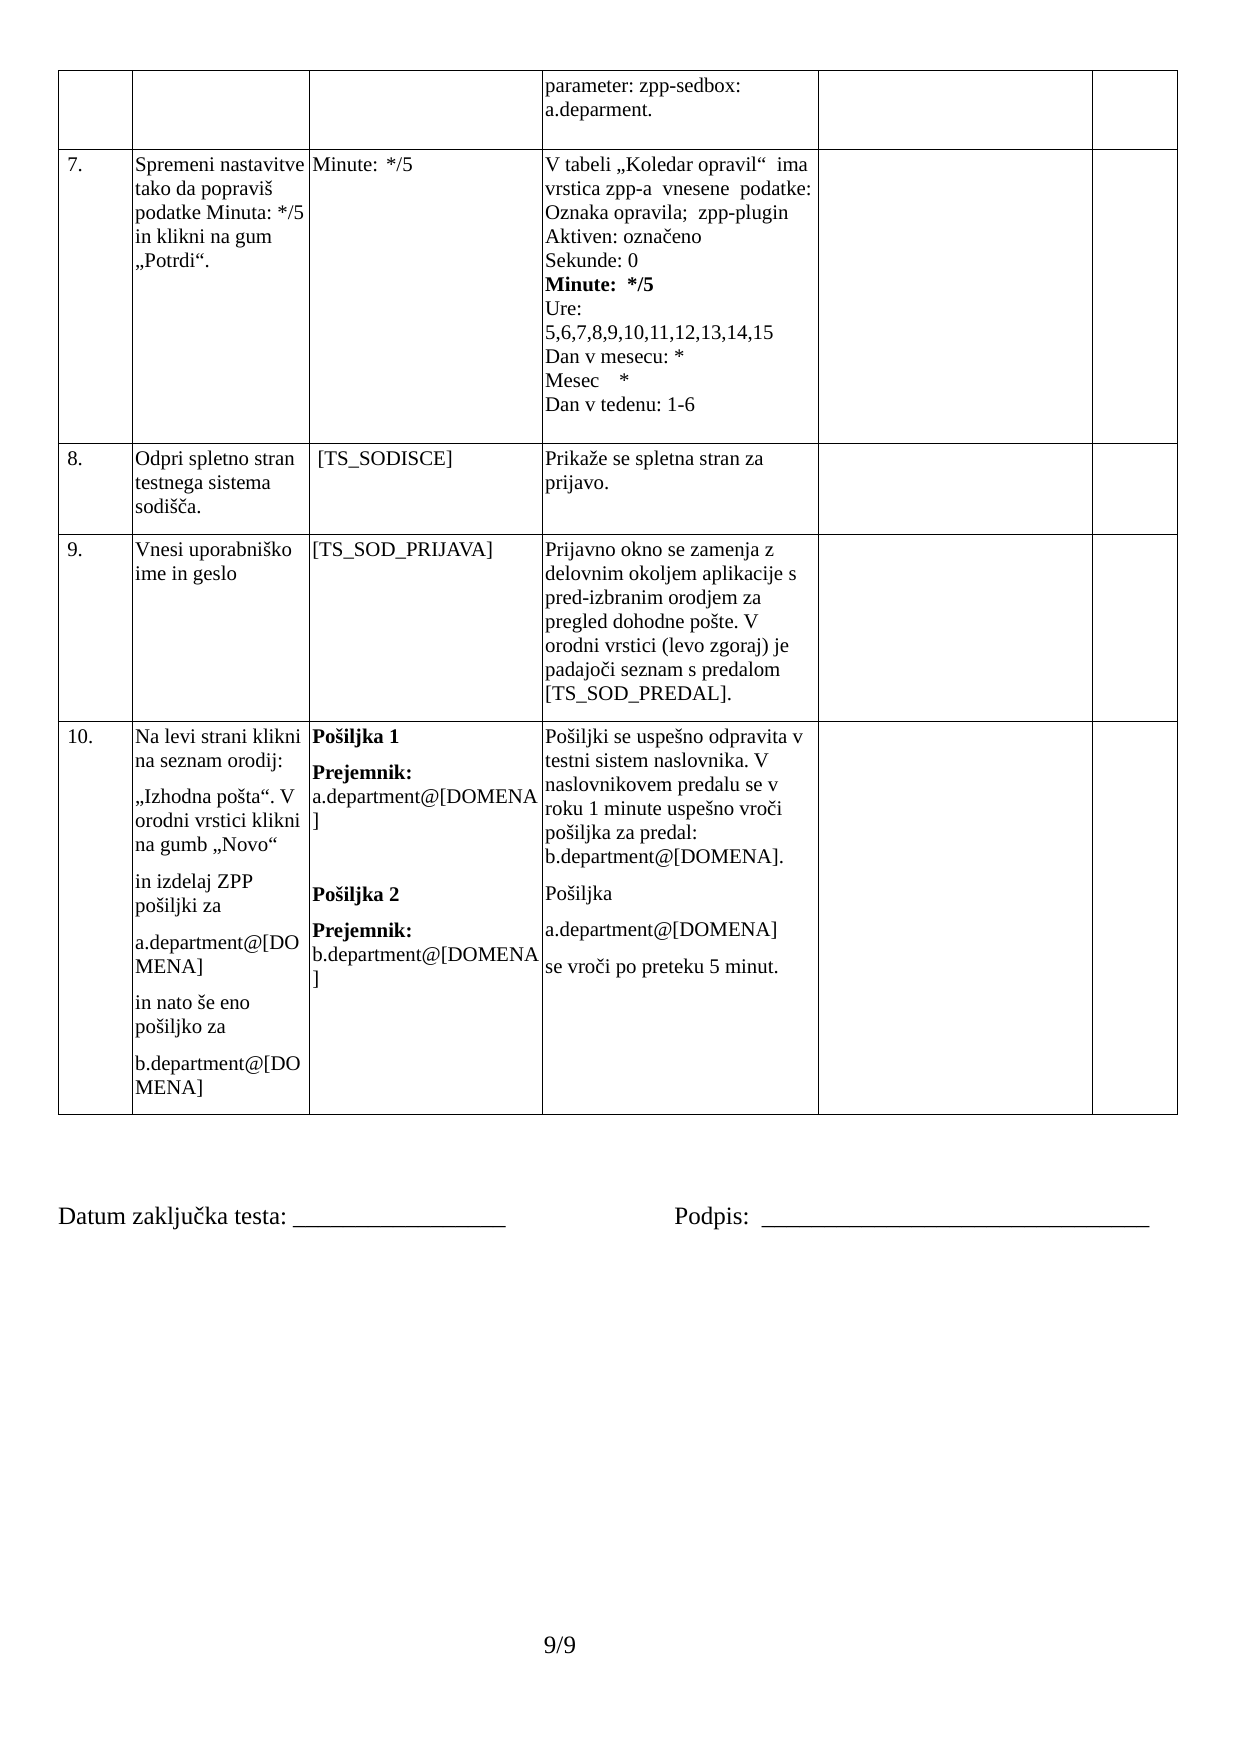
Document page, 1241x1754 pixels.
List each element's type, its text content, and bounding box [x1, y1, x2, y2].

table_cell parameter: zpp-sedbox: a.deparment. [543, 71, 818, 148]
table_cell [819, 444, 1092, 534]
table_cell Pošiljki se uspešno odpravita v testni sistem naslovnika. V naslovnikovem predalu se v roku 1 minute uspešno vroči pošiljka za predal: b.department@[DOMENA]. Pošiljka a.department@[DOMENA] se vroči po preteku 5 minut. [543, 722, 818, 1114]
table_cell [133, 71, 309, 148]
table_cell [1093, 535, 1177, 721]
table_cell [59, 535, 132, 721]
table_cell Prikaže se spletna stran za prijavo. [543, 444, 818, 534]
table_cell [TS_SOD_PRIJAVA] [310, 535, 542, 721]
table_cell Vnesi uporabniško ime in geslo [133, 535, 309, 721]
table_cell [59, 444, 132, 534]
table_cell Prijavno okno se zamenja z delovnim okoljem aplikacije s pred-izbranim orodjem za pregled dohodne pošte. V orodni vrstici (levo zgoraj) je padajoči seznam s predalom [TS_SOD_PREDAL]. [543, 535, 818, 721]
table_cell [TS_SODISCE] [310, 444, 542, 534]
table_cell Minute: */5 [310, 150, 542, 443]
table_cell [819, 535, 1092, 721]
table_cell [59, 150, 132, 443]
table_cell Spremeni nastavitve tako da popraviš podatke Minuta: */5 in klikni na gum „Potrdi“. [133, 150, 309, 443]
table_cell [819, 71, 1092, 148]
table_cell Na levi strani klikni na seznam orodij: „Izhodna pošta“. V orodni vrstici klikni na gumb „Novo“ in izdelaj ZPP pošiljki za a.department@[DOMENA] in nato še eno pošiljko za b.department@[DOMENA] [133, 722, 309, 1114]
table_cell [310, 71, 542, 148]
table_cell [1093, 444, 1177, 534]
table_cell [59, 71, 132, 148]
table_cell [819, 722, 1092, 1114]
table_cell [59, 722, 132, 1114]
table_cell V tabeli „Koledar opravil“ ima vrstica zpp-a vnesene podatke: Oznaka opravila; zpp-plugin Aktiven: označeno Sekunde: 0 Minute: */5 Ure: 5,6,7,8,9,10,11,12,13,14,15 Dan v mesecu: * Mesec * Dan v tedenu: 1-6 [543, 150, 818, 443]
table_cell [1093, 150, 1177, 443]
table_cell [1093, 722, 1177, 1114]
table_cell Odpri spletno stran testnega sistema sodišča. [133, 444, 309, 534]
table_cell Pošiljka 1 Prejemnik: a.department@[DOMENA] Pošiljka 2 Prejemnik: b.department@[DOMENA] [310, 722, 542, 1114]
table_cell [819, 150, 1092, 443]
table_cell [1093, 71, 1177, 148]
text Datum zaključka testa: _________________ Podpis: _______________________________ [58, 1201, 1177, 1229]
